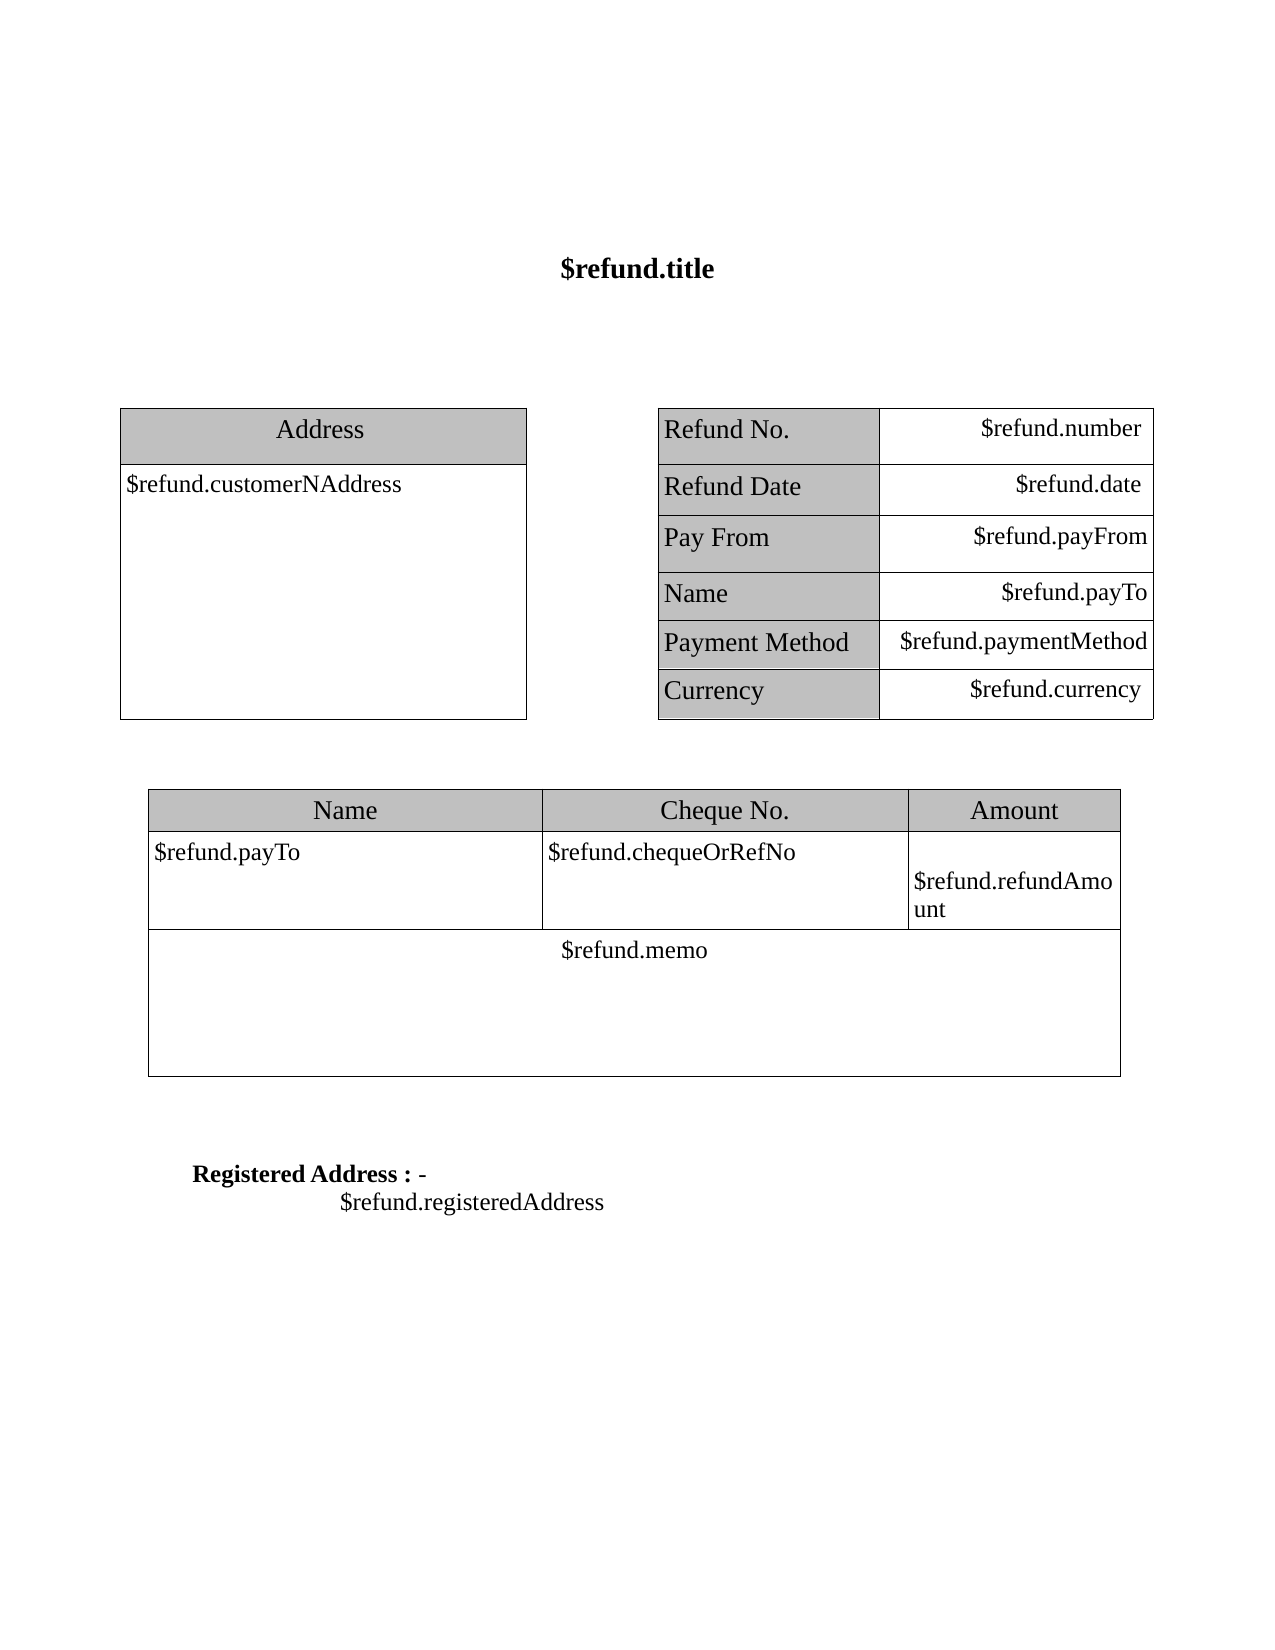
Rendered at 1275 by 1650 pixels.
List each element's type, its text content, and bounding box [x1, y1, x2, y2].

table_header $refund.memo [149, 930, 1120, 1076]
table_cell Refund Date [659, 465, 879, 515]
table_cell $refund.paymentMethod [880, 621, 1153, 668]
table_cell Name [659, 573, 879, 620]
table_header Address [121, 409, 526, 464]
table_cell $refund.currency [880, 670, 1153, 718]
table_cell $refund.payFrom [880, 516, 1153, 572]
table_header Cheque No. [543, 790, 908, 831]
table_cell $refund.customerNAddress [121, 465, 526, 718]
table_cell $refund.payTo [149, 832, 542, 929]
table_cell $refund.payTo [880, 573, 1153, 620]
table_cell Currency [659, 670, 879, 718]
table_cell $refund.chequeOrRefNo [543, 832, 908, 929]
table_cell Pay From [659, 516, 879, 572]
table_cell [527, 620, 658, 668]
table_cell [527, 572, 658, 620]
table_header Name [149, 790, 542, 831]
table_header Refund No. [659, 409, 879, 464]
table_header $refund.number [880, 409, 1153, 464]
text Registered Address : - [118, 1159, 1157, 1187]
table_cell Payment Method [659, 621, 879, 668]
text $refund.registeredAddress [118, 1187, 1157, 1216]
table_header $refund.title [120, 159, 1155, 325]
table_cell $refund.refundAmount [909, 832, 1120, 929]
table_cell $refund.date [880, 465, 1153, 515]
table_cell [527, 464, 658, 515]
table_cell [527, 515, 658, 572]
table_cell [527, 669, 658, 718]
table_header [527, 408, 658, 464]
table_header Amount [909, 790, 1120, 831]
